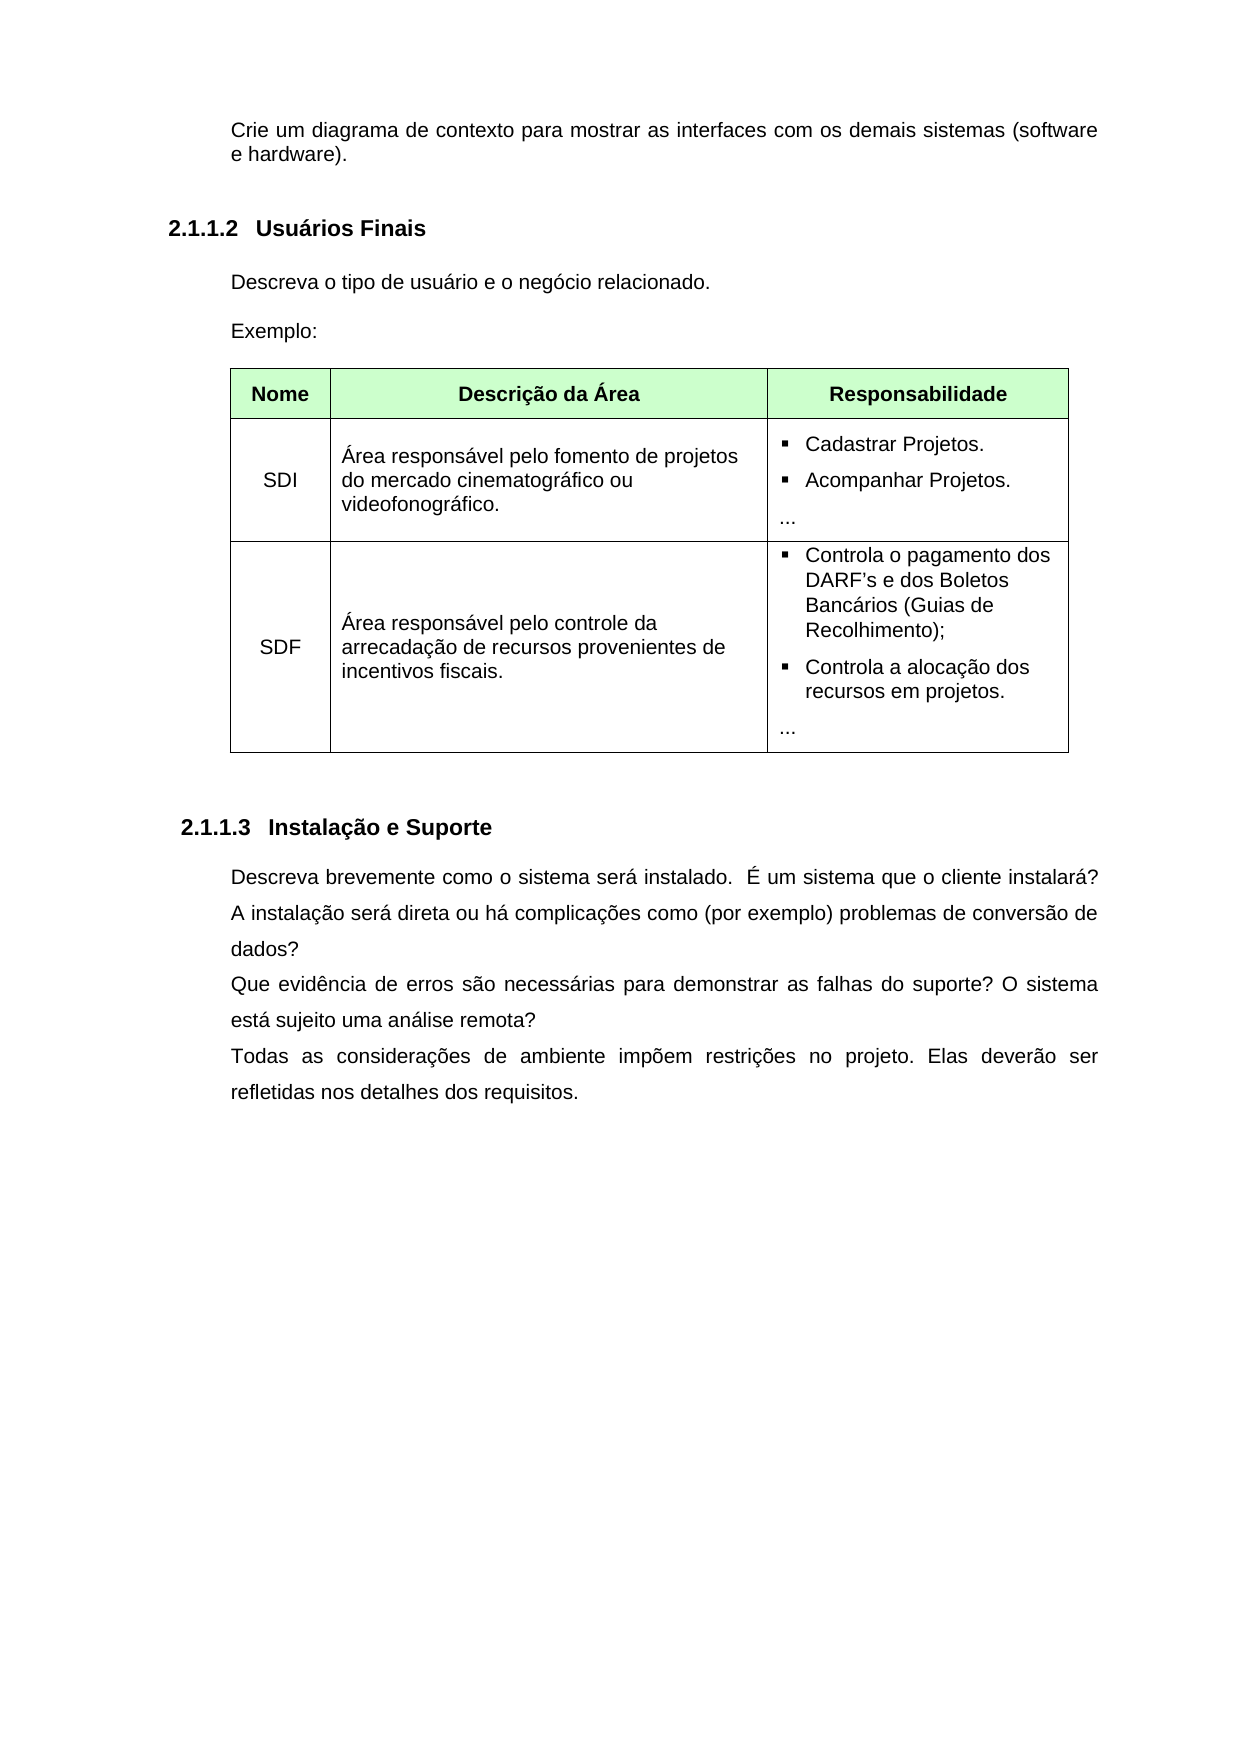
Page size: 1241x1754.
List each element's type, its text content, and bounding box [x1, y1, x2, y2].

text Exemplo: [231, 319, 1100, 343]
text Todas as considerações de ambiente impõem restrições no projeto. Elas deverão ser refletidas nos detalhes dos requisitos. [231, 1044, 1100, 1104]
text Descreva o tipo de usuário e o negócio relacionado. [231, 270, 1100, 294]
text Descreva brevemente como o sistema será instalado. É um sistema que o cliente instalará? A instalação será direta ou há complicações como (por exemplo) problemas de conversão de dados? [231, 864, 1100, 960]
text Que evidência de erros são necessárias para demonstrar as falhas do suporte? O sistema está sujeito uma análise remota? [231, 972, 1100, 1032]
table_cell SDF [231, 542, 330, 752]
table_header Descrição da Área [331, 369, 767, 418]
subtitle Instalação e Suporte [181, 814, 1100, 841]
subtitle Usuários Finais [168, 215, 1100, 241]
table_header Responsabilidade [768, 369, 1068, 418]
table_cell Cadastrar Projetos. Acompanhar Projetos. ... [768, 419, 1068, 541]
table_cell Controla o pagamento dos DARF’s e dos Boletos Bancários (Guias de Recolhimento); Controla a alocação dos recursos em projetos. ... [768, 542, 1068, 752]
table_cell Área responsável pelo controle da arrecadação de recursos provenientes de incentivos fiscais. [331, 542, 767, 752]
text Crie um diagrama de contexto para mostrar as interfaces com os demais sistemas (software e hardware). [231, 118, 1100, 166]
table_header Nome [231, 369, 330, 418]
table_cell Área responsável pelo fomento de projetos do mercado cinematográfico ou videofonográfico. [331, 419, 767, 541]
table_cell SDI [231, 419, 330, 541]
